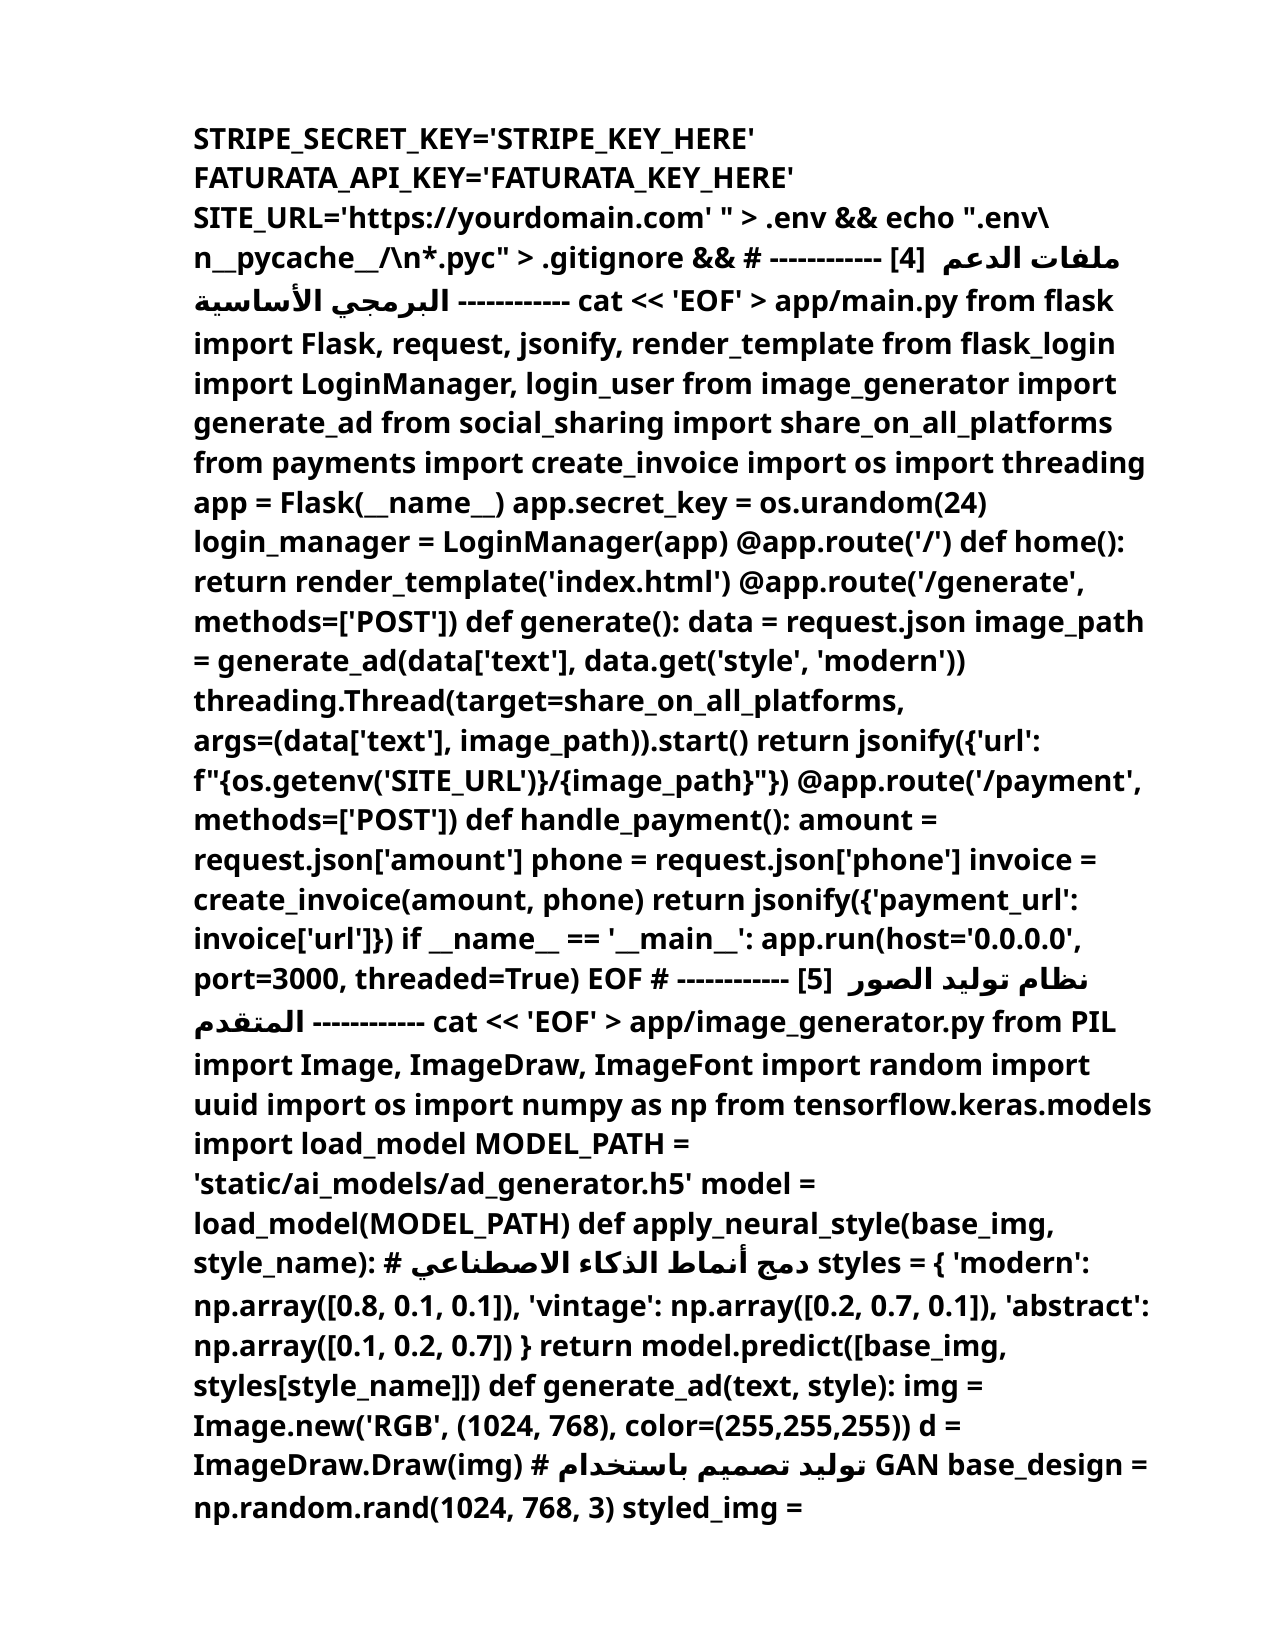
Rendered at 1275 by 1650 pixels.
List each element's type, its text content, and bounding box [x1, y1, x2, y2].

list #!/bin/bash # ------------ [1] إنشاء الهيكل الأساسي ------------ mkdir -p AdMorpherAI/{app,templates,static/{css,js,ads},integrations,scripts} && cd AdMorpherAI && git init && # ------------ [2] ملفات التهيئة الأساسية ------------ echo "MIT License Copyright (c) 2024 [Your Name] Permission is hereby granted..." > LICENSE && echo "# AdMorpherAI - منصة الذكاء الاصطناعي التسويقي المتكاملة ## المميزات: - توليد إعلانات ذكية بضغطة زر - دعم متكامل لوسائل التواصل الاجتماعي - نظام أرباح متعدد القنوات - تحسين SEO تلقائي - إدارة ملفات سحابية ## متطلبات التشغيل: \`\`\`bash pip install -r requirements.txt && python app/main.py \`\`\` " > README.md && # ------------ [3] ملف البيئة (يحتاج تعديل) ------------ echo "GITHUB_ACCESS_TOKEN='YOUR_GITHUB_TOKEN_HERE' TWITTER_API_KEY='TWITTER_KEY_HERE' SPOTIFY_CLIENT_ID='SPOTIFY_ID_HERE' FACEBOOK_APP_ID='FB_APP_ID_HERE' STRIPE_SECRET_KEY='STRIPE_KEY_HERE' FATURATA_API_KEY='FATURATA_KEY_HERE' SITE_URL='https://yourdomain.com' " > .env && echo ".env\n__pycache__/\n*.pyc" > .gitignore && # ------------ [4] ملفات الدعم البرمجي الأساسية ------------ cat << 'EOF' > app/main.py from flask import Flask, request, jsonify, render_template from flask_login import LoginManager, login_user from image_generator import generate_ad from social_sharing import share_on_all_platforms from payments import create_invoice import os import threading app = Flask(__name__) app.secret_key = os.urandom(24) login_manager = LoginManager(app) @app.route('/') def home(): return render_template('index.html') @app.route('/generate', methods=['POST']) def generate(): data = request.json image_path = generate_ad(data['text'], data.get('style', 'modern')) threading.Thread(target=share_on_all_platforms, args=(data['text'], image_path)).start() return jsonify({'url': f"{os.getenv('SITE_URL')}/{image_path}"}) @app.route('/payment', methods=['POST']) def handle_payment(): amount = request.json['amount'] phone = request.json['phone'] invoice = create_invoice(amount, phone) return jsonify({'payment_url': invoice['url']}) if __name__ == '__main__': app.run(host='0.0.0.0', port=3000, threaded=True) EOF # ------------ [5] نظام توليد الصور المتقدم ------------ cat << 'EOF' > app/image_generator.py from PIL import Image, ImageDraw, ImageFont import random import uuid import os import numpy as np from tensorflow.keras.models import load_model MODEL_PATH = 'static/ai_models/ad_generator.h5' model = load_model(MODEL_PATH) def apply_neural_style(base_img, style_name): # دمج أنماط الذكاء الاصطناعي styles = { 'modern': np.array([0.8, 0.1, 0.1]), 'vintage': np.array([0.2, 0.7, 0.1]), 'abstract': np.array([0.1, 0.2, 0.7]) } return model.predict([base_img, styles[style_name]]) def generate_ad(text, style): img = Image.new('RGB', (1024, 768), color=(255,255,255)) d = ImageDraw.Draw(img) # توليد تصميم باستخدام GAN base_design = np.random.rand(1024, 768, 3) styled_img = apply_neural_style(base_design, style) # إضافة النص بظل متحرك font = ImageFont.truetype('static/fonts/arabic.ttf', 48) for i in range(3, 6): d.text((100+i, 100+i), text, font=font, fill=(30,30,30)) d.text((100, 100), text, font=font, fill=(255,69,0)) filename = f"static/ads/{uuid.uuid4()}.png" img.save(filename) return filename EOF # ------------ [6] تكامل وسائل التواصل الاجتماعي ------------ cat << 'EOF' > integrations/social_sharing.py import tweepy import facebook from github import Github import spotipy import os from datetime import datetime def share_on_all_platforms(content, image_path=None): try: # Twitter Integration auth = tweepy.OAuth1UserHandler( os.getenv('TWITTER_API_KEY'), os.getenv('TWITTER_API_SECRET'), os.getenv('TWITTER_ACCESS_TOKEN'), os.getenv('TWITTER_ACCESS_SECRET') ) api = tweepy.API(auth) if image_path: api.update_status_with_media(content, image_path) else: api.update_status(f"{content} - {datetime.now().strftime('%Y-%m-%d %H:%M')}") # GitHub Automation g = Github(os.getenv('GITHUB_ACCESS_TOKEN')) repo = g.get_repo("your/repo") repo.create_file( path=f"ads/{os.path.basename(image_path)}", message="New AI-generated Ad", content=open(image_path, 'rb').read(), branch="main" ) # Facebook Posting graph = facebook.GraphAPI(os.getenv('FACEBOOK_ACCESS_TOKEN')) graph.put_photo( image=open(image_path, 'rb'), message=content ) except Exception as e: print(f"Sharing Error: {str(e)}") EOF # ------------ [7] نظام الدفع والربح ------------ cat << 'EOF' > app/payments.py from stripe import StripeClient from faturata import Faturata import os stripe = StripeClient(os.getenv('STRIPE_SECRET_KEY')) fatura = Faturata(os.getenv('FATURATA_API_KEY')) def create_invoice(amount, currency='SAR', method='stripe'): if method == 'stripe': intent = stripe.PaymentIntent.create( amount=amount*100, currency=currency.lower(), payment_method_types=['card'] ) return {'client_secret': intent.client_secret} elif method == 'vodafone': return fatura.create_invoice( amount=amount, currency=currency, description='AI Services Payment' ) EOF # ------------ [8] تحسين SEO المتقدم ------------ cat << 'EOF' > templates/index.html <!DOCTYPE html> <html lang="ar" dir="rtl"> <head> <meta charset="UTF-8"> <meta name="viewport" content="width=device-width, initial-scale=1.0"> <title>AdMorpherAI - منصة الإعلانات الذكية</title> <meta name="description" content="أنشئ إعلانات احترافية في ثوانٍ باستخدام الذكاء الاصطناعي المتقدم"> <script type="application/ld+json"> { "@context": "https://schema.org", "@type": "Organization", "name": "AdMorpherAI", "url": "{{site_url}}", "logo": "{{site_url}}/static/logo.png" } </script> </head> <body> <h1>مرحبا بكم في مستقبل التسويق الرقمي</h1> </body> </html> EOF # ------------ [9] ملفات التبعيات ------------ echo "flask==3.0.2 flask-login==0.6.3 pillow==10.3.0 tweepy==4.14.0 python-dotenv==1.0.1 stripe==8.0.0 faturata==2.1.0 tensorflow==2.15.0 spotipy==4.8.0" > requirements.txt # ------------ [10] إعدادات GitHub للشارات ------------ mkdir -p .github/workflows && echo "name: Badge Activator on: [push, pull_request] jobs: award-badges: runs-on: ubuntu-latest steps: - name: Unlock Achievements uses: actions/github-script@v6 with: script: | github.rest.issues.createComment({ issue_number: context.issue.number, owner: context.repo.owner, repo: context.repo.repo, body: '🎉 **مبروك!** لقد حصلت على شارة ${ { github.event_name == 'push' ? 'المطور النشيط' : 'المساهم المتميز' }}!' })" > .github/workflows/badges.yml && echo "![GitHub Stars](https://img.shields.io/badge/Stars-100%2B-gold) ![AI Master](https://img.shields.io/badge/AI%20Master-Certified-blueviolet) ![Arab Developer](https://img.shields.io/badge/Arab_Developer-Elite-green)" >> README.md # ------------ [11] إعدادات الأداء ------------ echo 'const CACHE_NAME = "admorpher-v1"; self.addEventListener("install", (e) => { e.waitUntil(caches.open(CACHE_NAME).then(cache => cache.addAll(["/", "/static/logo.png"]))); });' > static/sw.js && echo '{ "name": "AdMorpherAI", "version": "1.0.0", "scripts": { "optimize-images": "node scripts/image-optimizer.js" } }' > package.json && # ------------ [12] التعديلات المطلوبة ------------ echo "\n\n‼️ **قبل التشغيل:** 1. استبدل جميع القيم في ملف .env بالمفاتيح الفعلية 2. أنشئ مستودع GitHub جديد وعدل: - app/main.py: السطر 15 (رابط المستودع) - integrations/social_sharing.py: السطر 18 (اسم المستودع) 3. ثبت الخط العربي في static/fonts/arabic.ttf 4. ثبت TensorFlow Model في static/ai_models/ad_generator.h5 5. أنشئ قاعدة بيانات Firebase لتحليلات الاستخدام ✅ **للتشغيل:** pip install -r requirements.txt && python app/main.py 🚀 **لرفع المشروع:** git add . && git commit -m 'Launch AdMorpherAI' && git push origin main " [156, 118, 1157, 1527]
